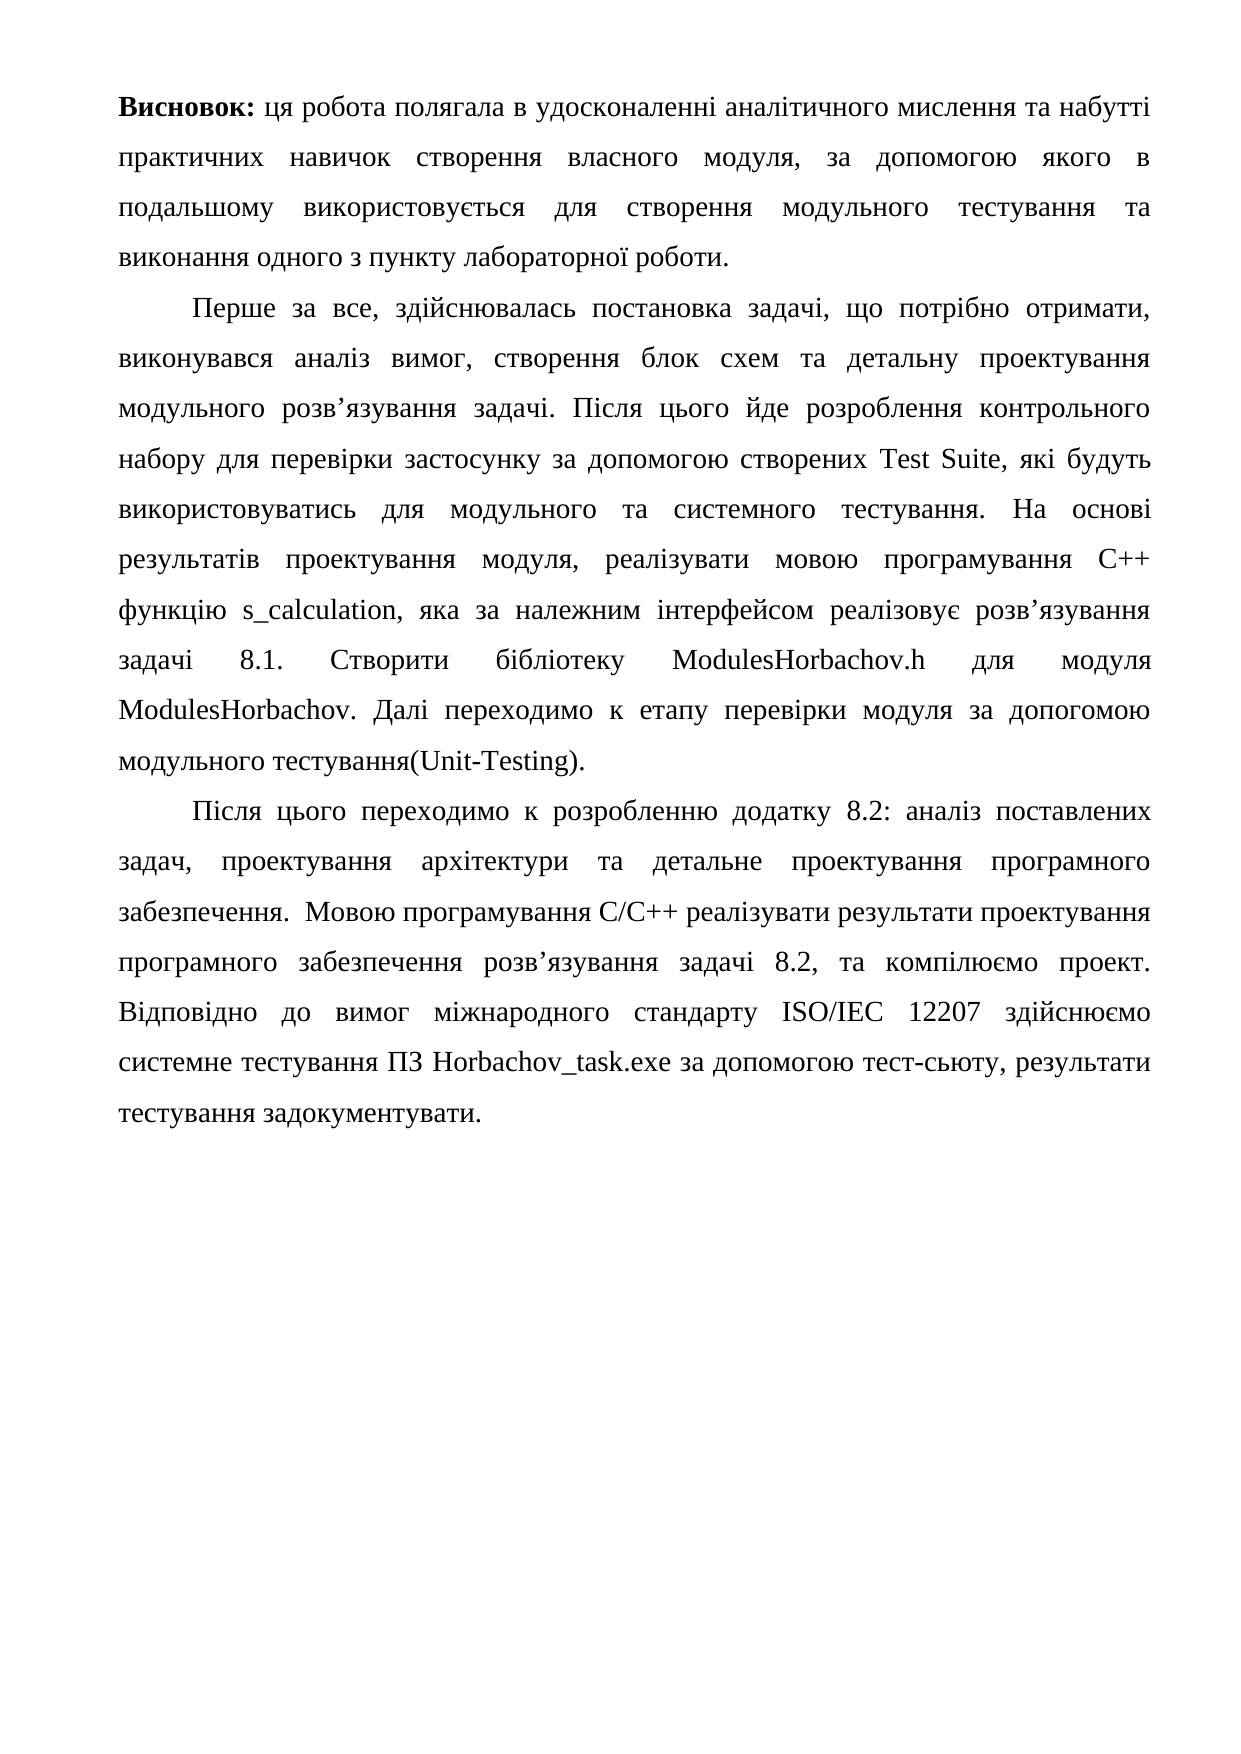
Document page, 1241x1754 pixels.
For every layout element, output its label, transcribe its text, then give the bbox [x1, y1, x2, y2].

text Після цього переходимо к розробленню додатку 8.2: аналіз поставлених задач, проектування архітектури та детальне проектування програмного забезпечення. Мовою програмування С/С++ реалізувати результати проектування програмного забезпечення розв’язування задачі 8.2, та компілюємо проект. Відповідно до вимог міжнародного стандарту ISO/IEC 12207 здійснюємо системне тестування ПЗ Horbachov_task.ехе за допомогою тест-сьюту, результати тестування задокументувати. [118, 793, 1152, 1128]
text Перше за все, здійснювалась постановка задачі, що потрібно отримати, виконувався аналіз вимог, створення блок схем та детальну проектування модульного розв’язування задачі. Після цього йде розроблення контрольного набору для перевірки застосунку за допомогою створених Test Suite, які будуть використовуватись для модульного та системного тестування. На основі результатів проектування модуля, реалізувати мовою програмування С++ функцію s_calculation, яка за належним інтерфейсом реалізовує розв’язування задачі 8.1. Створити бібліотеку ModulesHorbachov.h для модуля ModulesHorbachov. Далі переходимо к етапу перевірки модуля за допогомою модульного тестування(Unit-Testing). [118, 290, 1152, 776]
text Висновок: ця робота полягала в удосконаленні аналітичного мислення та набутті практичних навичок створення власного модуля, за допомогою якого в подальшому використовується для створення модульного тестування та виконання одного з пункту лабораторної роботи. [118, 89, 1152, 273]
